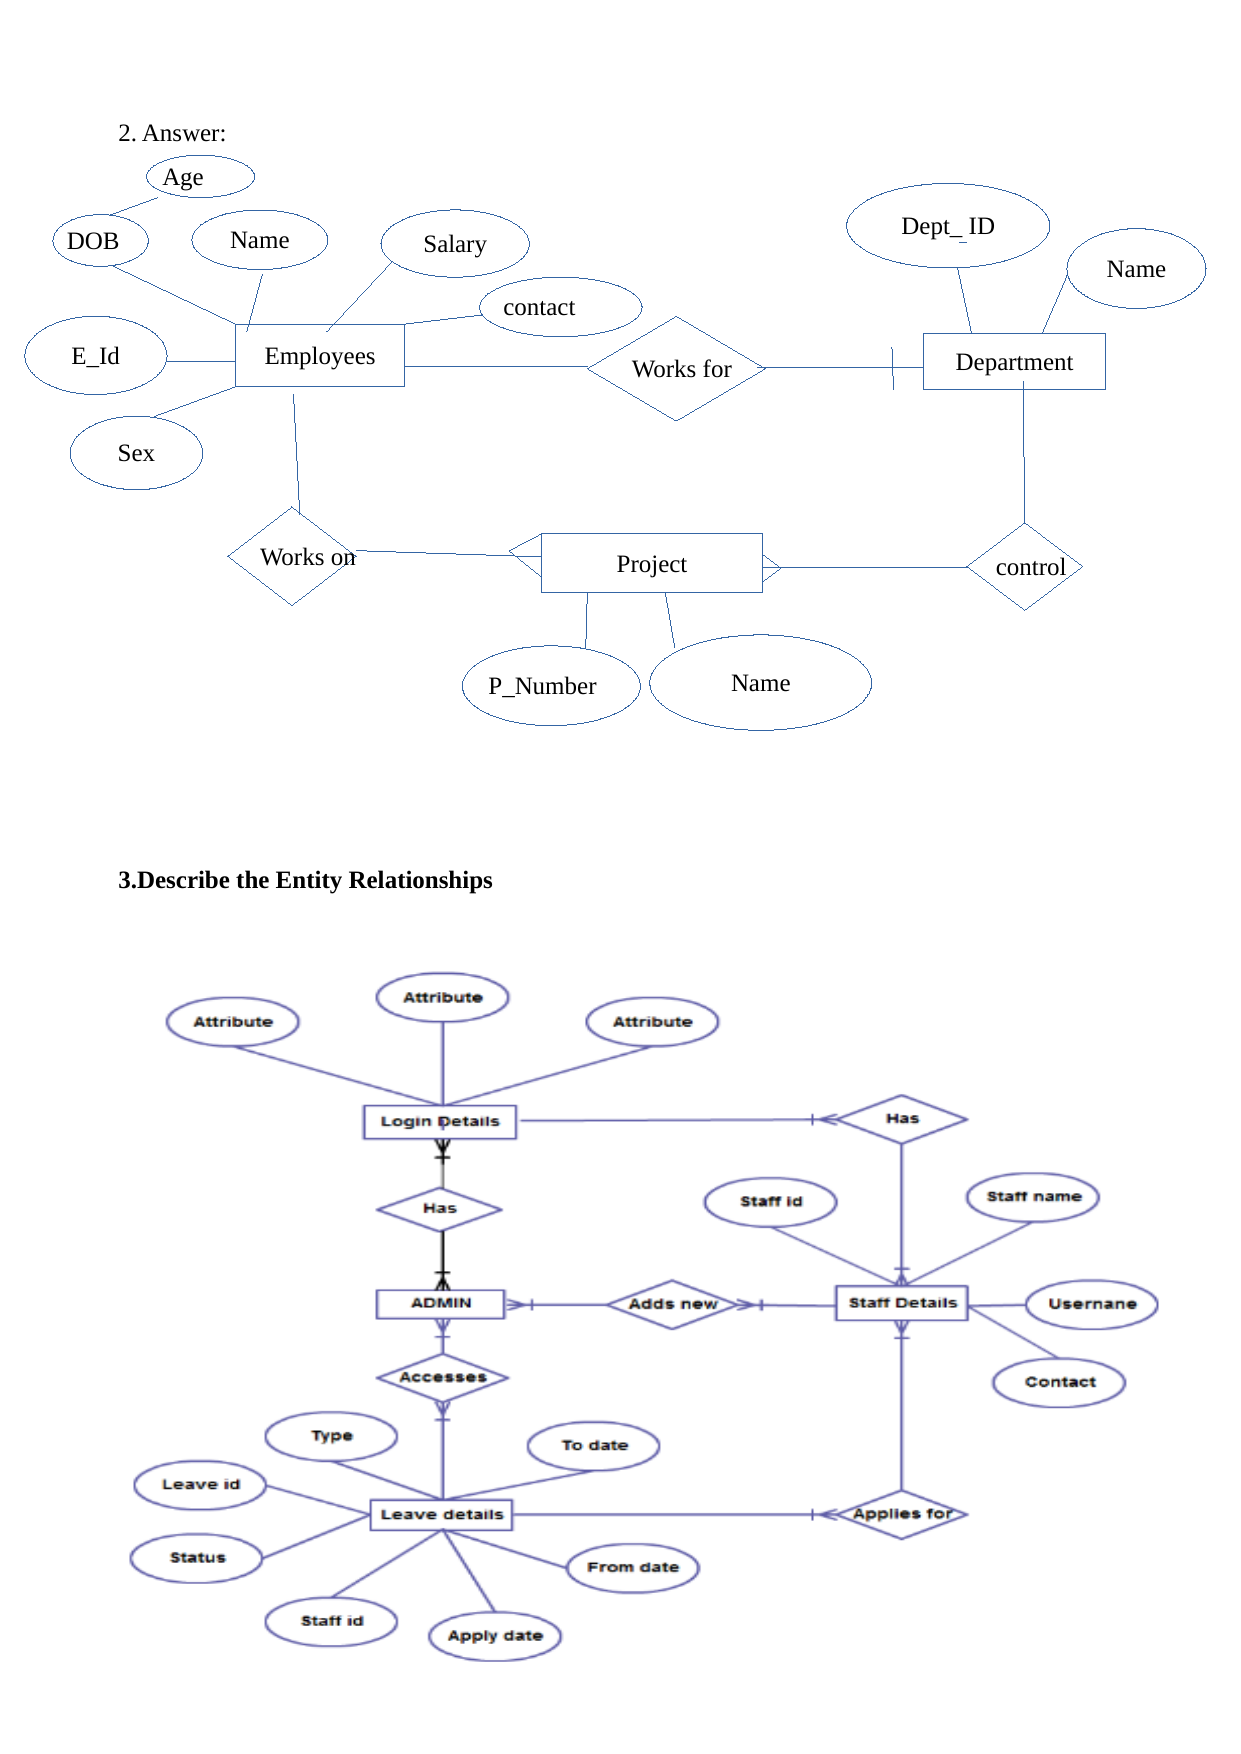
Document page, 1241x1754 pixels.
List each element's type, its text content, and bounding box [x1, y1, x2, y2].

text 3.Describe the Entity Relationships [118, 866, 1122, 894]
text 2. Answer: [118, 118, 1122, 147]
picture [118, 964, 1163, 1668]
